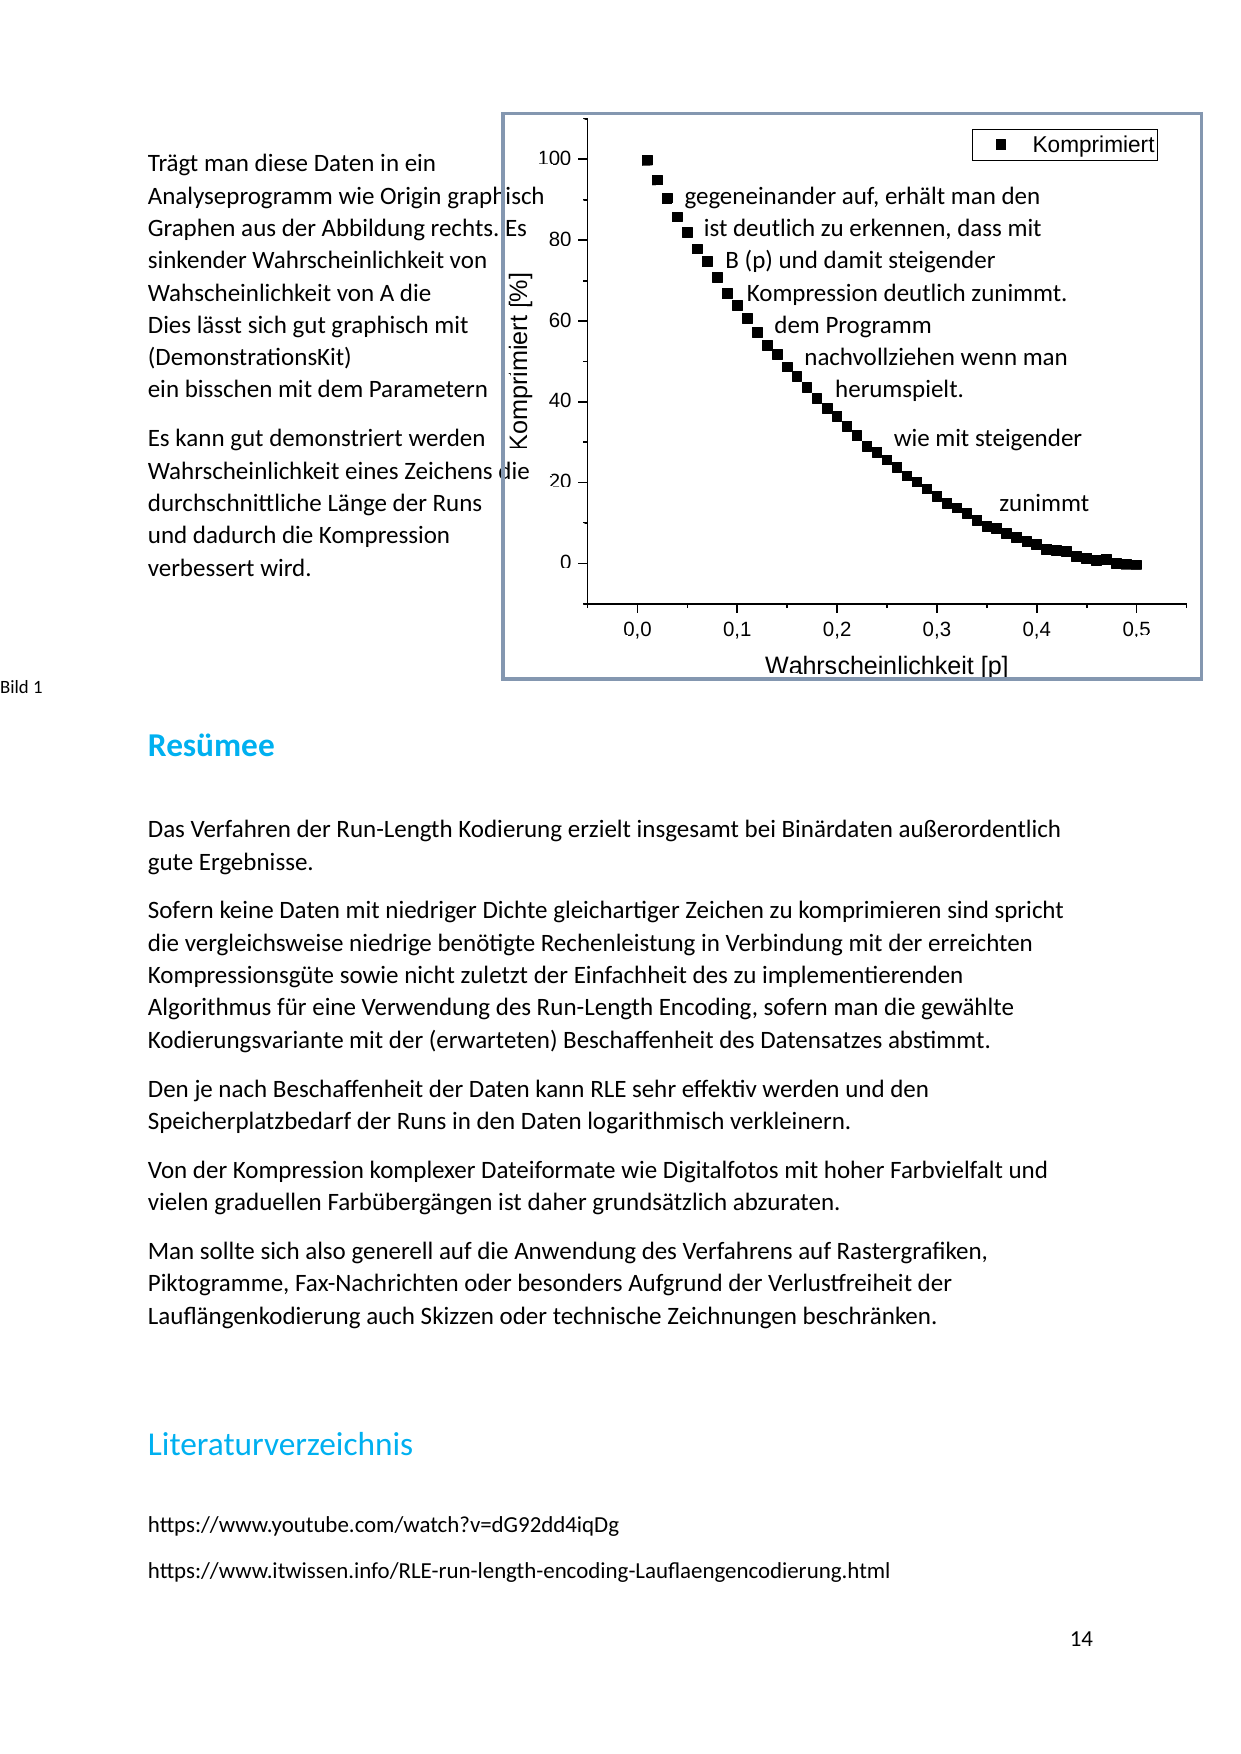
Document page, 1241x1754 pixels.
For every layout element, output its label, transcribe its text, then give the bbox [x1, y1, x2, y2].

text https://www.itwissen.info/RLE-run-length-encoding-Lauflaengencodierung.html [148, 1556, 1093, 1584]
text Man sollte sich also generell auf die Anwendung des Verfahrens auf Rastergrafiken, Piktogramme, Fax-Nachrichten oder besonders Aufgrund der Verlustfreiheit der Lauflängenkodierung auch Skizzen oder technische Zeichnungen beschränken. [148, 1235, 1093, 1330]
text https://www.youtube.com/watch?v=dG92dd4iqDg [148, 1510, 1093, 1538]
text Von der Kompression komplexer Dateiformate wie Digitalfotos mit hoher Farbvielfalt und vielen graduellen Farbübergängen ist daher grundsätzlich abzuraten. [148, 1154, 1093, 1217]
text Sofern keine Daten mit niedriger Dichte gleichartiger Zeichen zu komprimieren sind spricht die vergleichsweise niedrige benötigte Rechenleistung in Verbindung mit der erreichten Kompressionsgüte sowie nicht zuletzt der Einfachheit des zu implementierenden Algorithmus für eine Verwendung des Run-Length Encoding, sofern man die gewählte Kodierungsvariante mit der (erwarteten) Beschaffenheit des Datensatzes abstimmt. [148, 894, 1093, 1054]
text Trägt man diese Daten in ein Analyseprogramm wie Origin graphisch gegeneinander auf, erhält man den Graphen aus der Abbildung rechts. Es ist deutlich zu erkennen, dass mit sinkender Wahrscheinlichkeit von B (p) und damit steigender Wahscheinlichkeit von A die Kompression deutlich zunimmt. Dies lässt sich gut graphisch mit dem Programm (DemonstrationsKit) nachvollziehen wenn man ein bisschen mit dem Parametern herumspielt. [148, 148, 501, 404]
text Trägt man diese Daten in ein Analyseprogramm wie Origin graphisch gegeneinander auf, erhält man den Graphen aus der Abbildung rechts. Es ist deutlich zu erkennen, dass mit sinkender Wahrscheinlichkeit von B (p) und damit steigender Wahscheinlichkeit von A die Kompression deutlich zunimmt. Dies lässt sich gut graphisch mit dem Programm (DemonstrationsKit) nachvollziehen wenn man ein bisschen mit dem Parametern herumspielt. [505, 148, 587, 404]
text Es kann gut demonstriert werden wie mit steigender Wahrscheinlichkeit eines Zeichens die durchschnittliche Länge der Runs zunimmt und dadurch die Kompression verbessert wird. [588, 423, 1093, 582]
subtitle Literaturverzeichnis [148, 1423, 1093, 1463]
text Den je nach Beschaffenheit der Daten kann RLE sehr effektiv werden und den Speicherplatzbedarf der Runs in den Daten logarithmisch verkleinern. [148, 1073, 1093, 1136]
text Trägt man diese Daten in ein Analyseprogramm wie Origin graphisch gegeneinander auf, erhält man den Graphen aus der Abbildung rechts. Es ist deutlich zu erkennen, dass mit sinkender Wahrscheinlichkeit von B (p) und damit steigender Wahscheinlichkeit von A die Kompression deutlich zunimmt. Dies lässt sich gut graphisch mit dem Programm (DemonstrationsKit) nachvollziehen wenn man ein bisschen mit dem Parametern herumspielt. [588, 148, 1093, 404]
text Bild 1 [0, 675, 117, 698]
text Das Verfahren der Run-Length Kodierung erzielt insgesamt bei Binärdaten außerordentlich gute Ergebnisse. [148, 813, 1093, 876]
text Es kann gut demonstriert werden wie mit steigender Wahrscheinlichkeit eines Zeichens die durchschnittliche Länge der Runs zunimmt und dadurch die Kompression verbessert wird. [148, 423, 501, 582]
text Es kann gut demonstriert werden wie mit steigender Wahrscheinlichkeit eines Zeichens die durchschnittliche Länge der Runs zunimmt und dadurch die Kompression verbessert wird. [505, 423, 587, 582]
subtitle Resümee [148, 724, 1093, 764]
